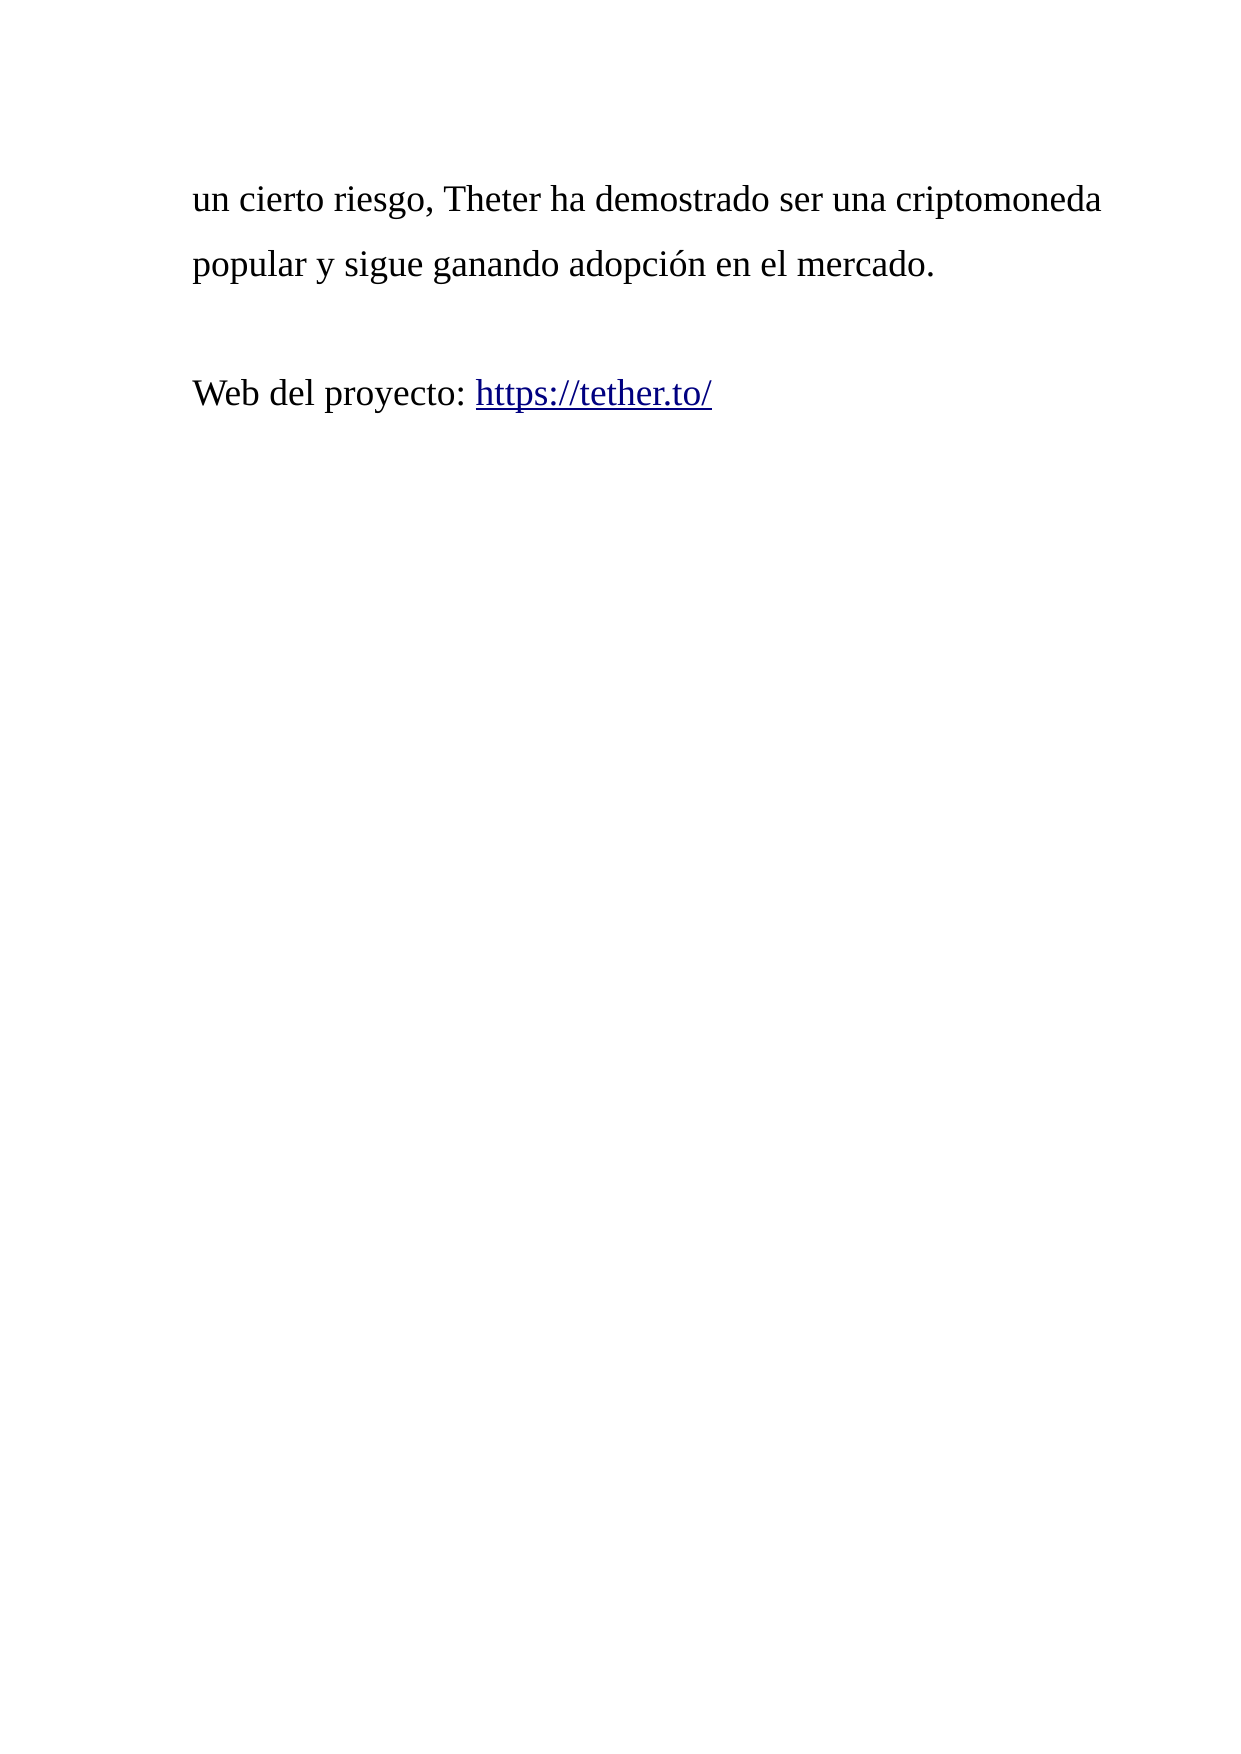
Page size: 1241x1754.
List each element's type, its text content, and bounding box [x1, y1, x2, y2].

text un cierto riesgo, Theter ha demostrado ser una criptomoneda popular y sigue ganando adopción en el mercado. [192, 176, 1122, 284]
text Web del proyecto: https://tether.to/ [192, 370, 1122, 413]
